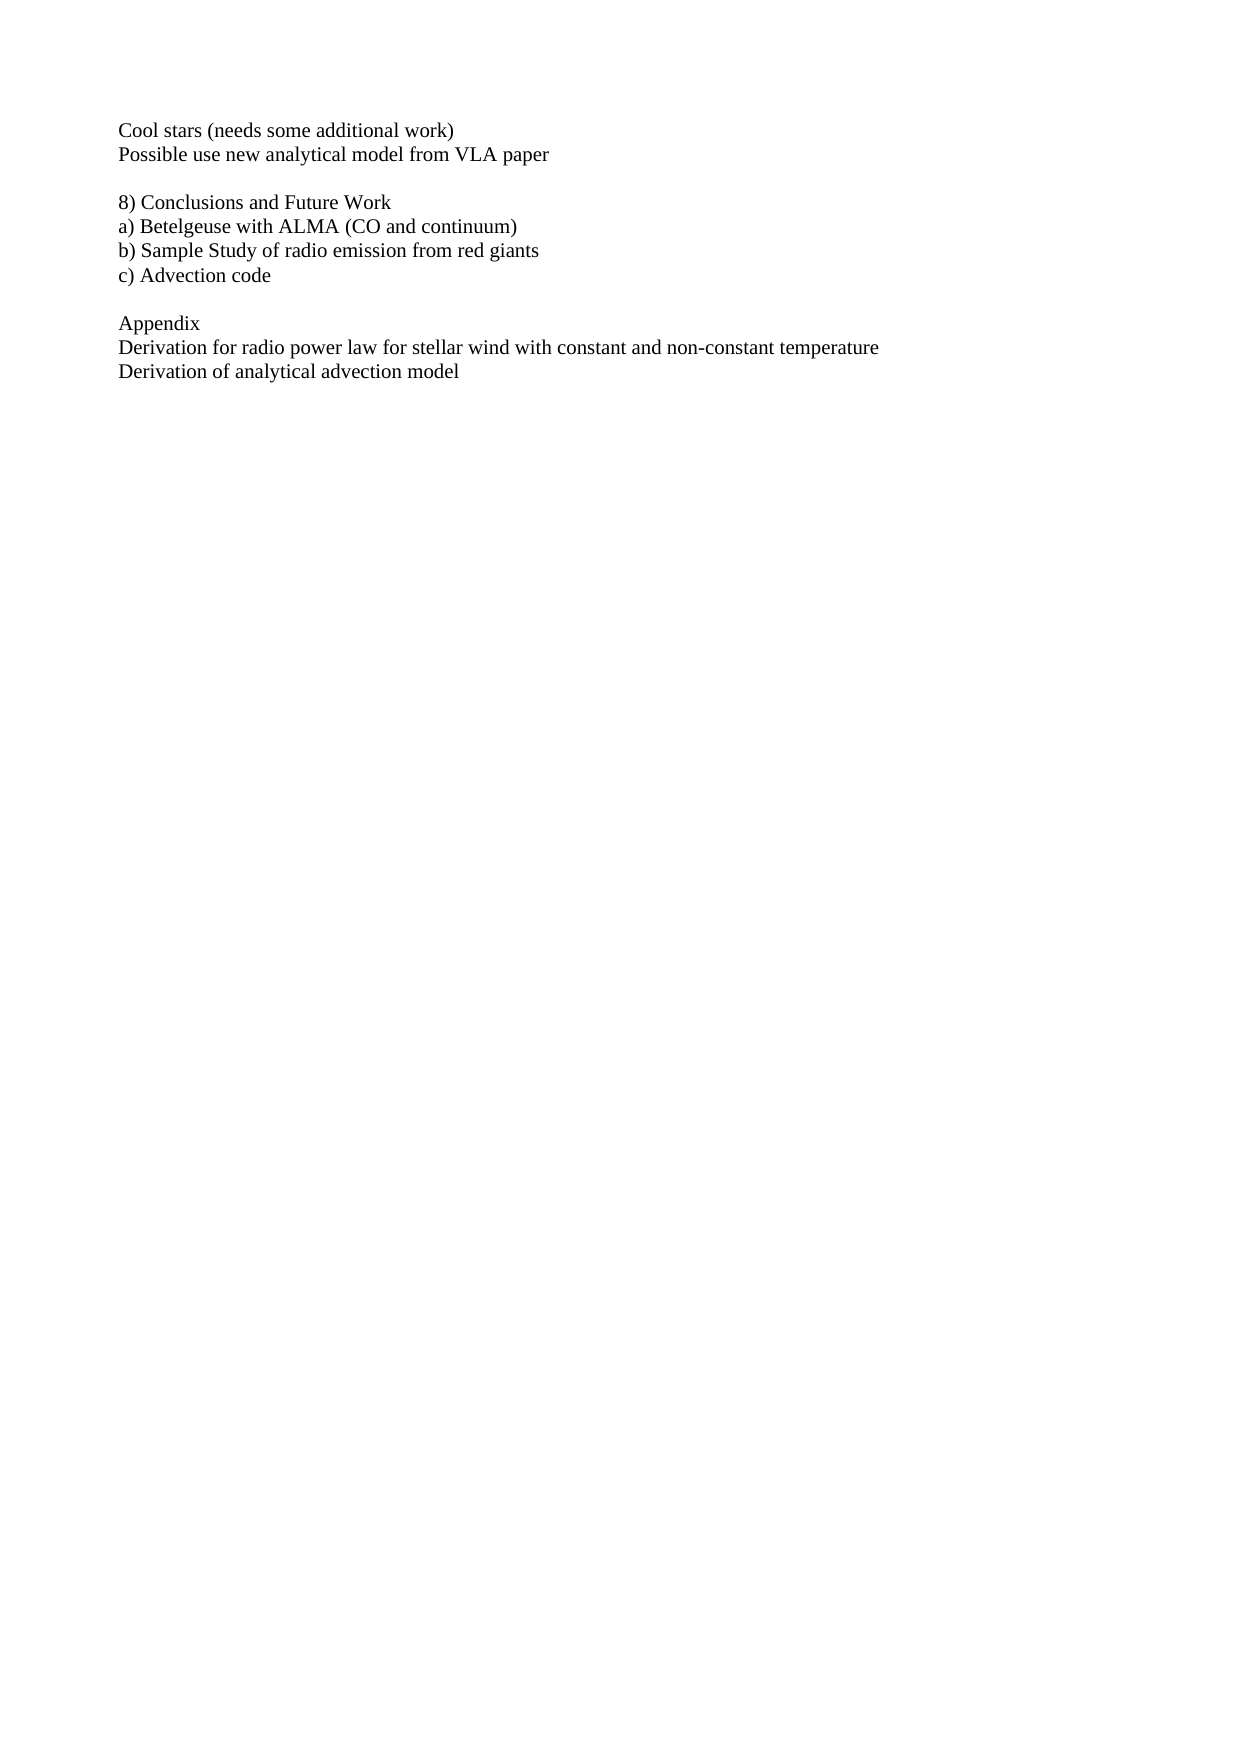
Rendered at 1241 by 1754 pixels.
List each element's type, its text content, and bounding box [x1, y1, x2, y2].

text 8) Conclusions and Future Work [118, 190, 1122, 214]
text a) Betelgeuse with ALMA (CO and continuum) [118, 214, 1122, 238]
text c) Advection code [118, 262, 1122, 287]
text Appendix [118, 311, 1122, 335]
text Derivation of analytical advection model [118, 359, 1122, 383]
text b) Sample Study of radio emission from red giants [118, 238, 1122, 262]
text Possible use new analytical model from VLA paper [118, 142, 1122, 166]
text Derivation for radio power law for stellar wind with constant and non-constant temperature [118, 335, 1122, 359]
text Cool stars (needs some additional work) [118, 118, 1122, 142]
